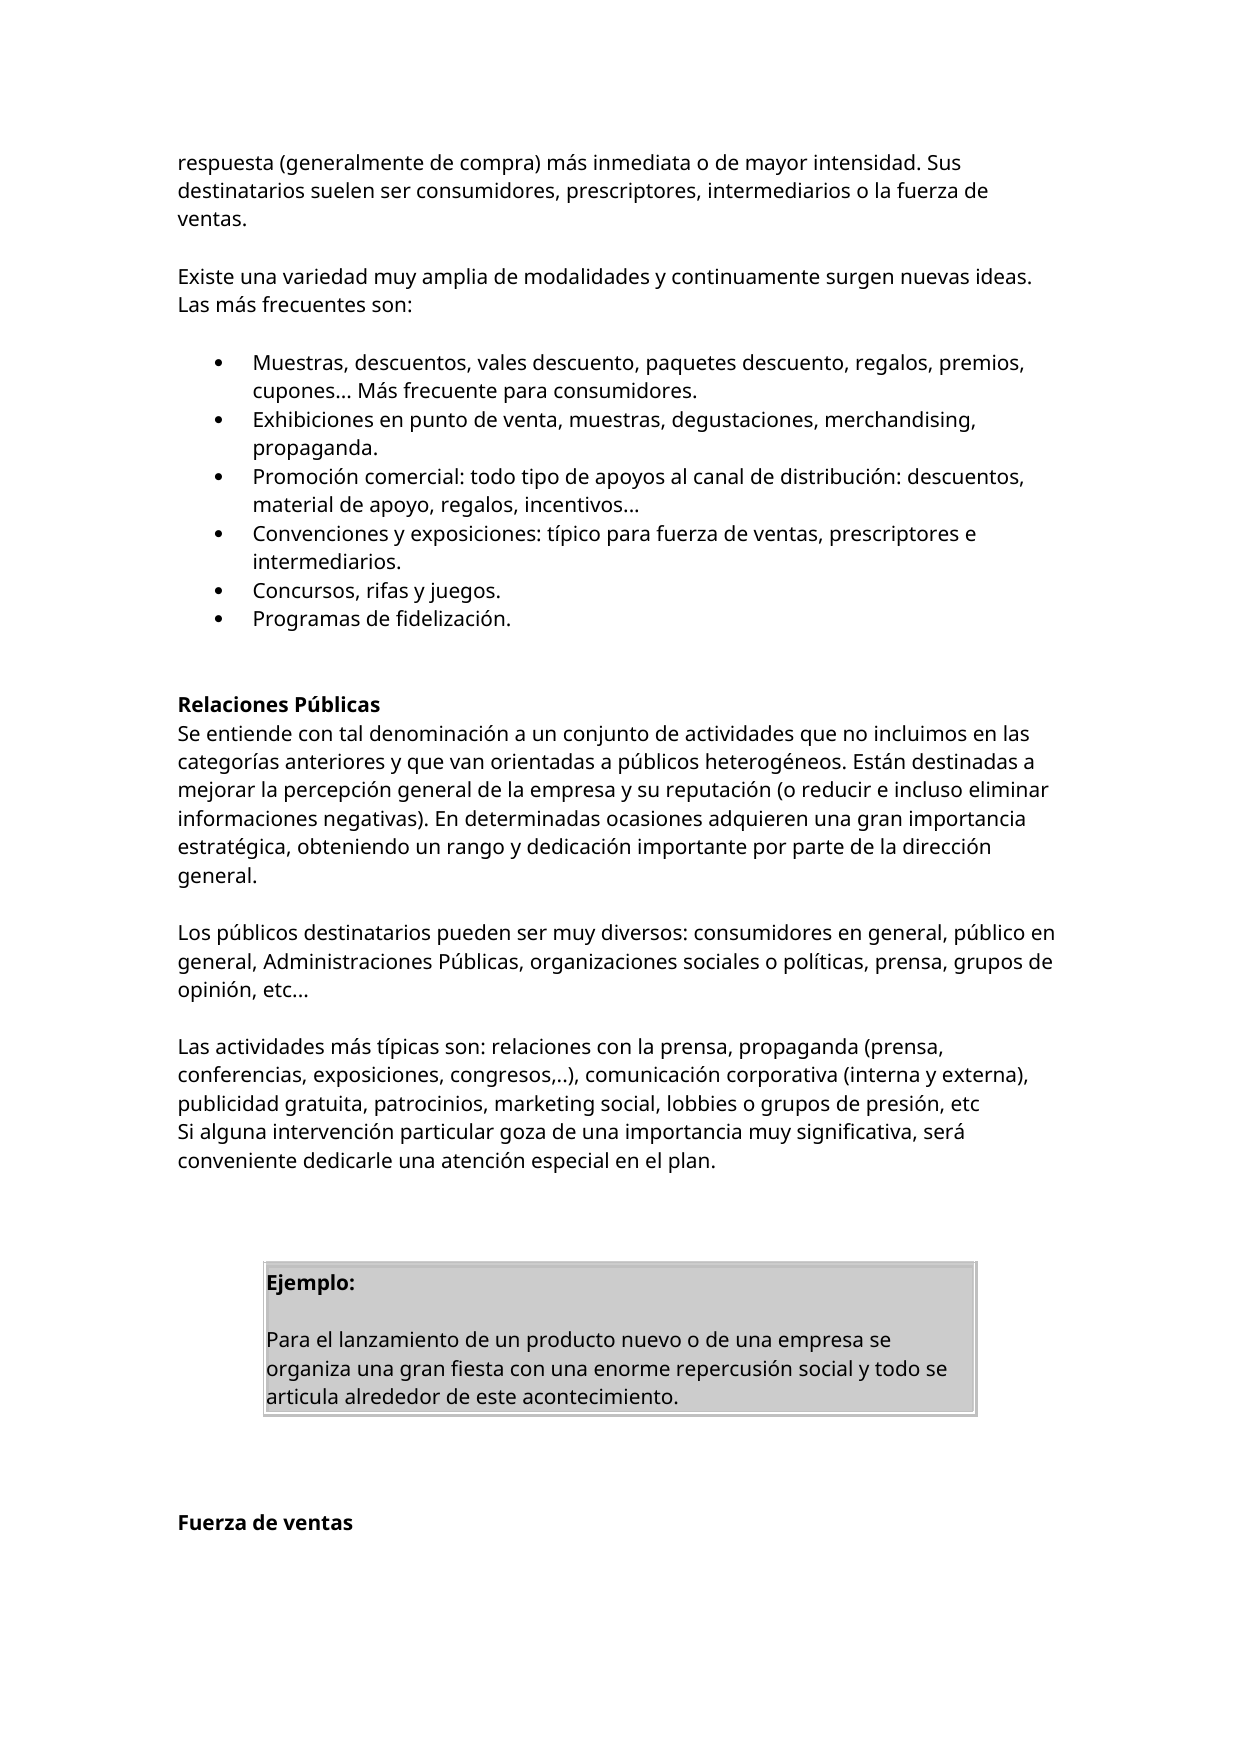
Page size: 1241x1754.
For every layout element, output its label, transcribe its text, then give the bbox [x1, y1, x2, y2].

list Programas de fidelización. [215, 604, 1063, 633]
text Existe una variedad muy amplia de modalidades y continuamente surgen nuevas ideas. Las más frecuentes son: [177, 262, 1063, 319]
list Convenciones y exposiciones: típico para fuerza de ventas, prescriptores e intermediarios. [215, 519, 1063, 576]
table_header Ejemplo: Para el lanzamiento de un producto nuevo o de una empresa se organiza una gran fiesta con una enorme repercusión social y todo se articula alrededor de este acontecimiento. [269, 1268, 972, 1411]
text Fuerza de ventas [177, 1508, 1063, 1536]
text Los públicos destinatarios pueden ser muy diversos: consumidores en general, público en general, Administraciones Públicas, organizaciones sociales o políticas, prensa, grupos de opinión, etc... Las actividades más típicas son: relaciones con la prensa, propaganda (prensa, conferencias, exposiciones, congresos,..), comunicación corporativa (interna y externa), publicidad gratuita, patrocinios, marketing social, lobbies o grupos de presión, etc Si alguna intervención particular goza de una importancia muy significativa, será conveniente dedicarle una atención especial en el plan. [177, 918, 1063, 1174]
text Relaciones Públicas Se entiende con tal denominación a un conjunto de actividades que no incluimos en las categorías anteriores y que van orientadas a públicos heterogéneos. Están destinadas a mejorar la percepción general de la empresa y su reputación (o reducir e incluso eliminar informaciones negativas). En determinadas ocasiones adquieren una gran importancia estratégica, obteniendo un rango y dedicación importante por parte de la dirección general. [177, 662, 1063, 889]
list Muestras, descuentos, vales descuento, paquetes descuento, regalos, premios, cupones... Más frecuente para consumidores. [215, 348, 1063, 405]
list Promoción comercial: todo tipo de apoyos al canal de distribución: descuentos, material de apoyo, regalos, incentivos... [215, 462, 1063, 519]
list Concursos, rifas y juegos. [215, 576, 1063, 604]
text respuesta (generalmente de compra) más inmediata o de mayor intensidad. Sus destinatarios suelen ser consumidores, prescriptores, intermediarios o la fuerza de ventas. [177, 148, 1063, 233]
list Exhibiciones en punto de venta, muestras, degustaciones, merchandising, propaganda. [215, 405, 1063, 462]
